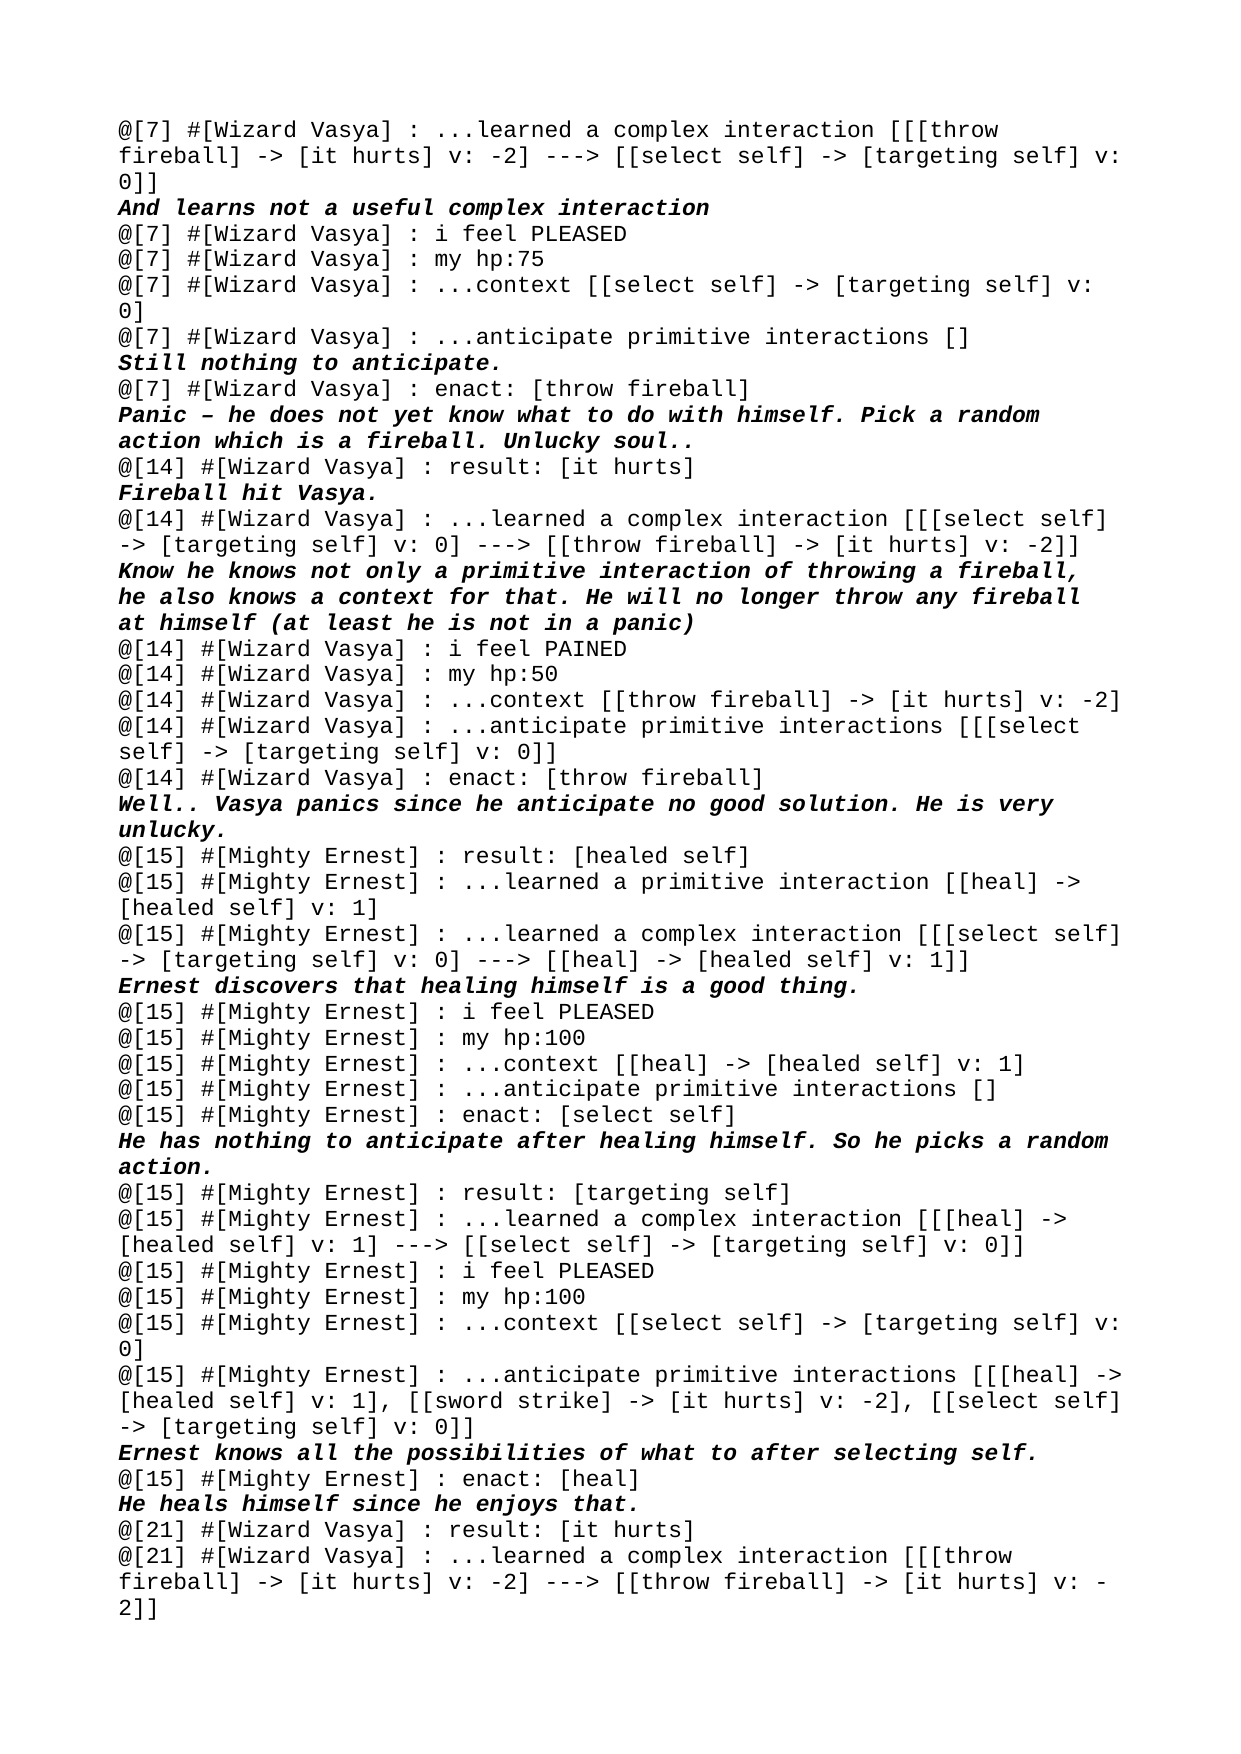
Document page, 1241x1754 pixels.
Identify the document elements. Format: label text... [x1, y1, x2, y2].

text @[15] #[Mighty Ernest] : ...context [[heal] -> [healed self] v: 1] [118, 1052, 1122, 1078]
text @[15] #[Mighty Ernest] : i feel PLEASED [118, 1259, 1122, 1285]
text @[15] #[Mighty Ernest] : ...learned a primitive interaction [[heal] -> [healed self] v: 1] [118, 870, 1122, 922]
text Fireball hit Vasya. [118, 481, 1122, 507]
text Panic – he does not yet know what to do with himself. Pick a random action which is a fireball. Unlucky soul.. [118, 403, 1122, 455]
text @[7] #[Wizard Vasya] : ...anticipate primitive interactions [] [118, 326, 1122, 352]
text @[15] #[Mighty Ernest] : ...context [[select self] -> [targeting self] v: 0] [118, 1311, 1122, 1363]
text @[14] #[Wizard Vasya] : i feel PAINED [118, 637, 1122, 663]
text @[14] #[Wizard Vasya] : ...learned a complex interaction [[[select self] -> [targeting self] v: 0] ---> [[throw fireball] -> [it hurts] v: -2]] [118, 507, 1122, 559]
text Ernest knows all the possibilities of what to after selecting self. [118, 1441, 1122, 1467]
text @[14] #[Wizard Vasya] : ...anticipate primitive interactions [[[select self] -> [targeting self] v: 0]] [118, 715, 1122, 767]
text @[15] #[Mighty Ernest] : ...learned a complex interaction [[[select self] -> [targeting self] v: 0] ---> [[heal] -> [healed self] v: 1]] [118, 922, 1122, 974]
text @[7] #[Wizard Vasya] : ...context [[select self] -> [targeting self] v: 0] [118, 274, 1122, 326]
text @[21] #[Wizard Vasya] : result: [it hurts] [118, 1519, 1122, 1545]
text @[15] #[Mighty Ernest] : result: [healed self] [118, 844, 1122, 870]
text @[14] #[Wizard Vasya] : enact: [throw fireball] [118, 767, 1122, 792]
text @[15] #[Mighty Ernest] : result: [targeting self] [118, 1182, 1122, 1207]
text @[15] #[Mighty Ernest] : i feel PLEASED [118, 1000, 1122, 1026]
text And learns not a useful complex interaction [118, 196, 1122, 222]
text @[14] #[Wizard Vasya] : result: [it hurts] [118, 455, 1122, 481]
text @[21] #[Wizard Vasya] : ...learned a complex interaction [[[throw fireball] -> [it hurts] v: -2] ---> [[throw fireball] -> [it hurts] v: -2]] [118, 1545, 1122, 1622]
text Ernest discovers that healing himself is a good thing. [118, 974, 1122, 1000]
text @[7] #[Wizard Vasya] : my hp:75 [118, 248, 1122, 274]
text @[15] #[Mighty Ernest] : enact: [select self] [118, 1104, 1122, 1130]
text @[15] #[Mighty Ernest] : my hp:100 [118, 1026, 1122, 1052]
text @[14] #[Wizard Vasya] : my hp:50 [118, 663, 1122, 689]
text @[15] #[Mighty Ernest] : ...anticipate primitive interactions [[[heal] -> [healed self] v: 1], [[sword strike] -> [it hurts] v: -2], [[select self] -> [targeting self] v: 0]] [118, 1363, 1122, 1441]
text @[14] #[Wizard Vasya] : ...context [[throw fireball] -> [it hurts] v: -2] [118, 689, 1122, 715]
text He heals himself since he enjoys that. [118, 1493, 1122, 1519]
text @[15] #[Mighty Ernest] : ...learned a complex interaction [[[heal] -> [healed self] v: 1] ---> [[select self] -> [targeting self] v: 0]] [118, 1207, 1122, 1259]
text @[7] #[Wizard Vasya] : i feel PLEASED [118, 222, 1122, 248]
text @[7] #[Wizard Vasya] : enact: [throw fireball] [118, 377, 1122, 403]
text Well.. Vasya panics since he anticipate no good solution. He is very unlucky. [118, 792, 1122, 844]
text @[7] #[Wizard Vasya] : ...learned a complex interaction [[[throw fireball] -> [it hurts] v: -2] ---> [[select self] -> [targeting self] v: 0]] [118, 118, 1122, 196]
text He has nothing to anticipate after healing himself. So he picks a random action. [118, 1130, 1122, 1182]
text Know he knows not only a primitive interaction of throwing a fireball, he also knows a context for that. He will no longer throw any fireball at himself (at least he is not in a panic) [118, 559, 1122, 637]
text @[15] #[Mighty Ernest] : ...anticipate primitive interactions [] [118, 1078, 1122, 1104]
text Still nothing to anticipate. [118, 352, 1122, 377]
text @[15] #[Mighty Ernest] : enact: [heal] [118, 1467, 1122, 1493]
text @[15] #[Mighty Ernest] : my hp:100 [118, 1285, 1122, 1311]
